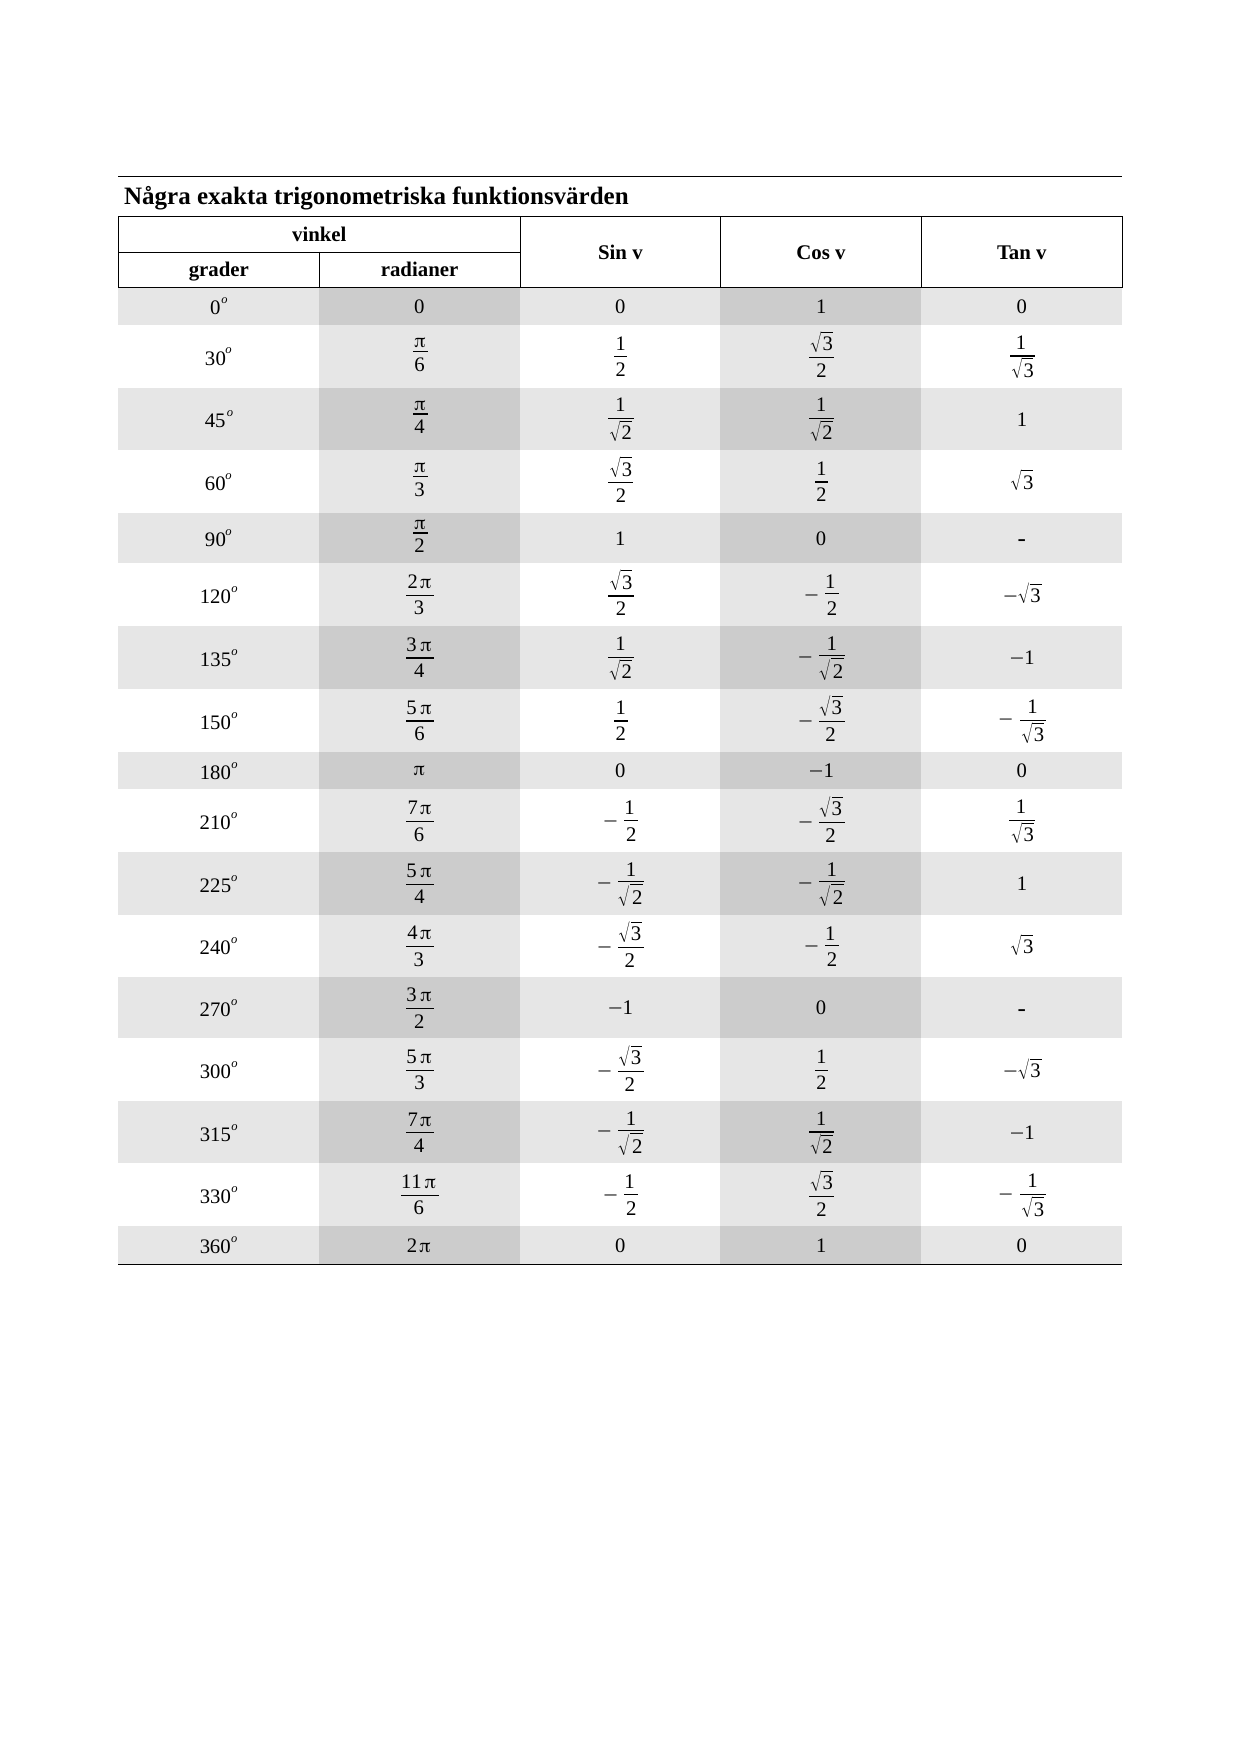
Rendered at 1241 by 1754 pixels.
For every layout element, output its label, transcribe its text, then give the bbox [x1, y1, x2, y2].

table_cell [319, 563, 520, 626]
table_cell [319, 689, 520, 752]
table_cell [118, 563, 319, 626]
table_cell [118, 977, 319, 1038]
table_cell [520, 563, 720, 626]
table_cell [118, 752, 319, 789]
table_cell [720, 915, 921, 977]
table_cell [720, 752, 921, 789]
table_cell [921, 915, 1122, 977]
table_cell [520, 388, 720, 450]
table_cell [520, 977, 720, 1038]
table_cell [921, 288, 1122, 325]
table_cell Cos v [721, 217, 921, 287]
table_cell [520, 1226, 720, 1264]
table_cell [921, 325, 1122, 388]
table_cell [921, 388, 1122, 450]
table_cell radianer [320, 253, 520, 287]
table_cell [520, 915, 720, 977]
table_cell [921, 852, 1122, 915]
table_cell [720, 563, 921, 626]
table_cell [319, 1163, 520, 1226]
table_cell [118, 288, 319, 325]
table_cell [720, 325, 921, 388]
table_cell vinkel [119, 217, 520, 252]
table_cell [921, 563, 1122, 626]
table_cell [319, 977, 520, 1038]
table_cell [921, 450, 1122, 513]
table_cell [118, 689, 319, 752]
table_cell [720, 288, 921, 325]
table_cell [118, 513, 319, 563]
table_cell [319, 789, 520, 852]
table_cell [118, 1101, 319, 1163]
table_cell [118, 325, 319, 388]
table_cell [720, 1101, 921, 1163]
table_cell [520, 752, 720, 789]
table_cell [319, 325, 520, 388]
table_cell [319, 1038, 520, 1101]
table_cell [319, 626, 520, 689]
table_cell [720, 1226, 921, 1264]
table_cell [118, 388, 319, 450]
table_cell - [921, 977, 1122, 1038]
table_cell [720, 789, 921, 852]
table_cell [520, 626, 720, 689]
table_cell [319, 1226, 520, 1264]
table_cell [520, 450, 720, 513]
table_cell Tan v [922, 217, 1122, 287]
table_cell [921, 1101, 1122, 1163]
table_cell [921, 626, 1122, 689]
table_cell [720, 852, 921, 915]
table_cell [319, 450, 520, 513]
table_cell [520, 689, 720, 752]
table_cell [720, 626, 921, 689]
table_cell [118, 1038, 319, 1101]
table_cell [520, 1163, 720, 1226]
table_cell [118, 450, 319, 513]
table_cell [720, 1163, 921, 1226]
table_cell [118, 626, 319, 689]
table_cell [118, 1163, 319, 1226]
table_cell [319, 1101, 520, 1163]
table_cell [720, 977, 921, 1038]
table_cell [921, 752, 1122, 789]
table_cell [118, 915, 319, 977]
table_cell [520, 852, 720, 915]
table_cell [720, 388, 921, 450]
table_cell [118, 1226, 319, 1264]
table_header Några exakta trigonometriska funktionsvärden [118, 177, 1122, 216]
table_cell [720, 1038, 921, 1101]
table_cell [520, 513, 720, 563]
table_cell [520, 1038, 720, 1101]
table_cell [921, 1163, 1122, 1226]
table_cell [319, 388, 520, 450]
table_cell [921, 1038, 1122, 1101]
table_cell [720, 513, 921, 563]
table_cell [319, 288, 520, 325]
table_cell [720, 689, 921, 752]
table_cell [319, 852, 520, 915]
table_cell [319, 915, 520, 977]
table_cell [520, 325, 720, 388]
table_cell [720, 450, 921, 513]
table_cell [520, 1101, 720, 1163]
table_cell [921, 1226, 1122, 1264]
table_cell [921, 689, 1122, 752]
table_cell [921, 789, 1122, 852]
table_cell [520, 288, 720, 325]
table_cell [319, 513, 520, 563]
table_cell [118, 852, 319, 915]
table_cell grader [119, 253, 319, 287]
table_cell Sin v [521, 217, 720, 287]
table_cell [319, 752, 520, 789]
table_cell - [921, 513, 1122, 563]
table_cell [520, 789, 720, 852]
table_cell [118, 789, 319, 852]
